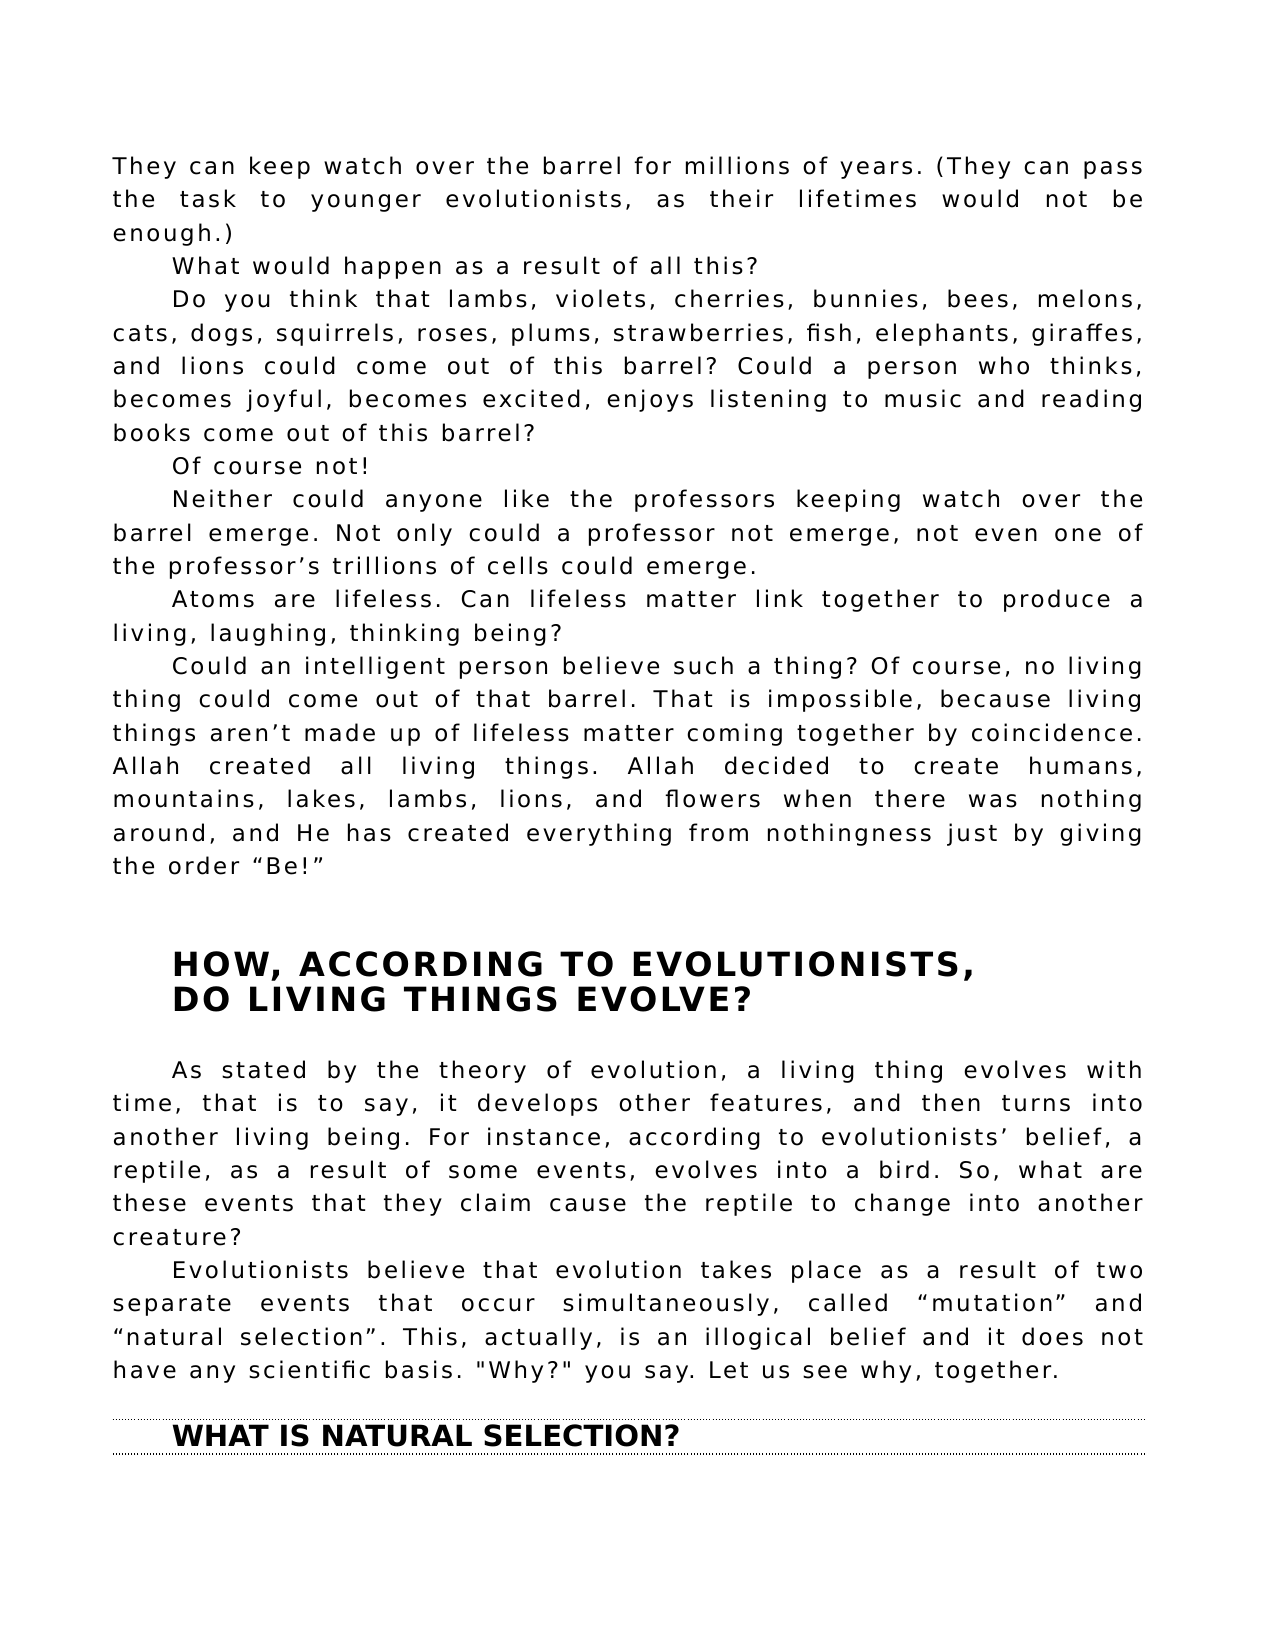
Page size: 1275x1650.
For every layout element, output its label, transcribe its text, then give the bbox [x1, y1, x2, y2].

text As stated by the theory of evolution, a living thing evolves with time, that is to say, it develops other features, and then turns into another living being. For instance, according to evolutionists’ belief, a reptile, as a result of some events, evolves into a bird. So, what are these events that they claim cause the reptile to change into another creature? [112, 1052, 1145, 1252]
text Could an intelligent person believe such a thing? Of course, no living thing could come out of that barrel. That is impossible, because living things aren’t made up of lifeless matter coming together by coincidence. Allah created all living things. Allah decided to create humans, mountains, lakes, lambs, lions, and flowers when there was nothing around, and He has created everything from nothingness just by giving the order “Be!” [112, 648, 1145, 881]
text DO LIVING THINGS EVOLVE? [112, 983, 1145, 1018]
text Do you think that lambs, violets, cherries, bunnies, bees, melons, cats, dogs, squirrels, roses, plums, strawberries, fish, elephants, giraffes, and lions could come out of this barrel? Could a person who thinks, becomes joyful, becomes excited, enjoys listening to music and reading books come out of this barrel? [112, 281, 1145, 448]
text Atoms are lifeless. Can lifeless matter link together to produce a living, laughing, thinking being? [112, 581, 1145, 648]
text Of course not! [112, 448, 1145, 481]
text WHAT IS NATURAL SELECTION? [112, 1418, 1145, 1455]
text What would happen as a result of all this? [112, 248, 1145, 281]
text They can keep watch over the barrel for millions of years. (They can pass the task to younger evolutionists, as their lifetimes would not be enough.) [112, 148, 1145, 248]
text Neither could anyone like the professors keeping watch over the barrel emerge. Not only could a professor not emerge, not even one of the professor’s trillions of cells could emerge. [112, 481, 1145, 581]
text HOW, ACCORDING TO EVOLUTIONISTS, [112, 948, 1145, 983]
text Evolutionists believe that evolution takes place as a result of two separate events that occur simultaneously, called “mutation” and “natural selection”. This, actually, is an illogical belief and it does not have any scientific basis. "Why?" you say. Let us see why, together. [112, 1252, 1145, 1385]
